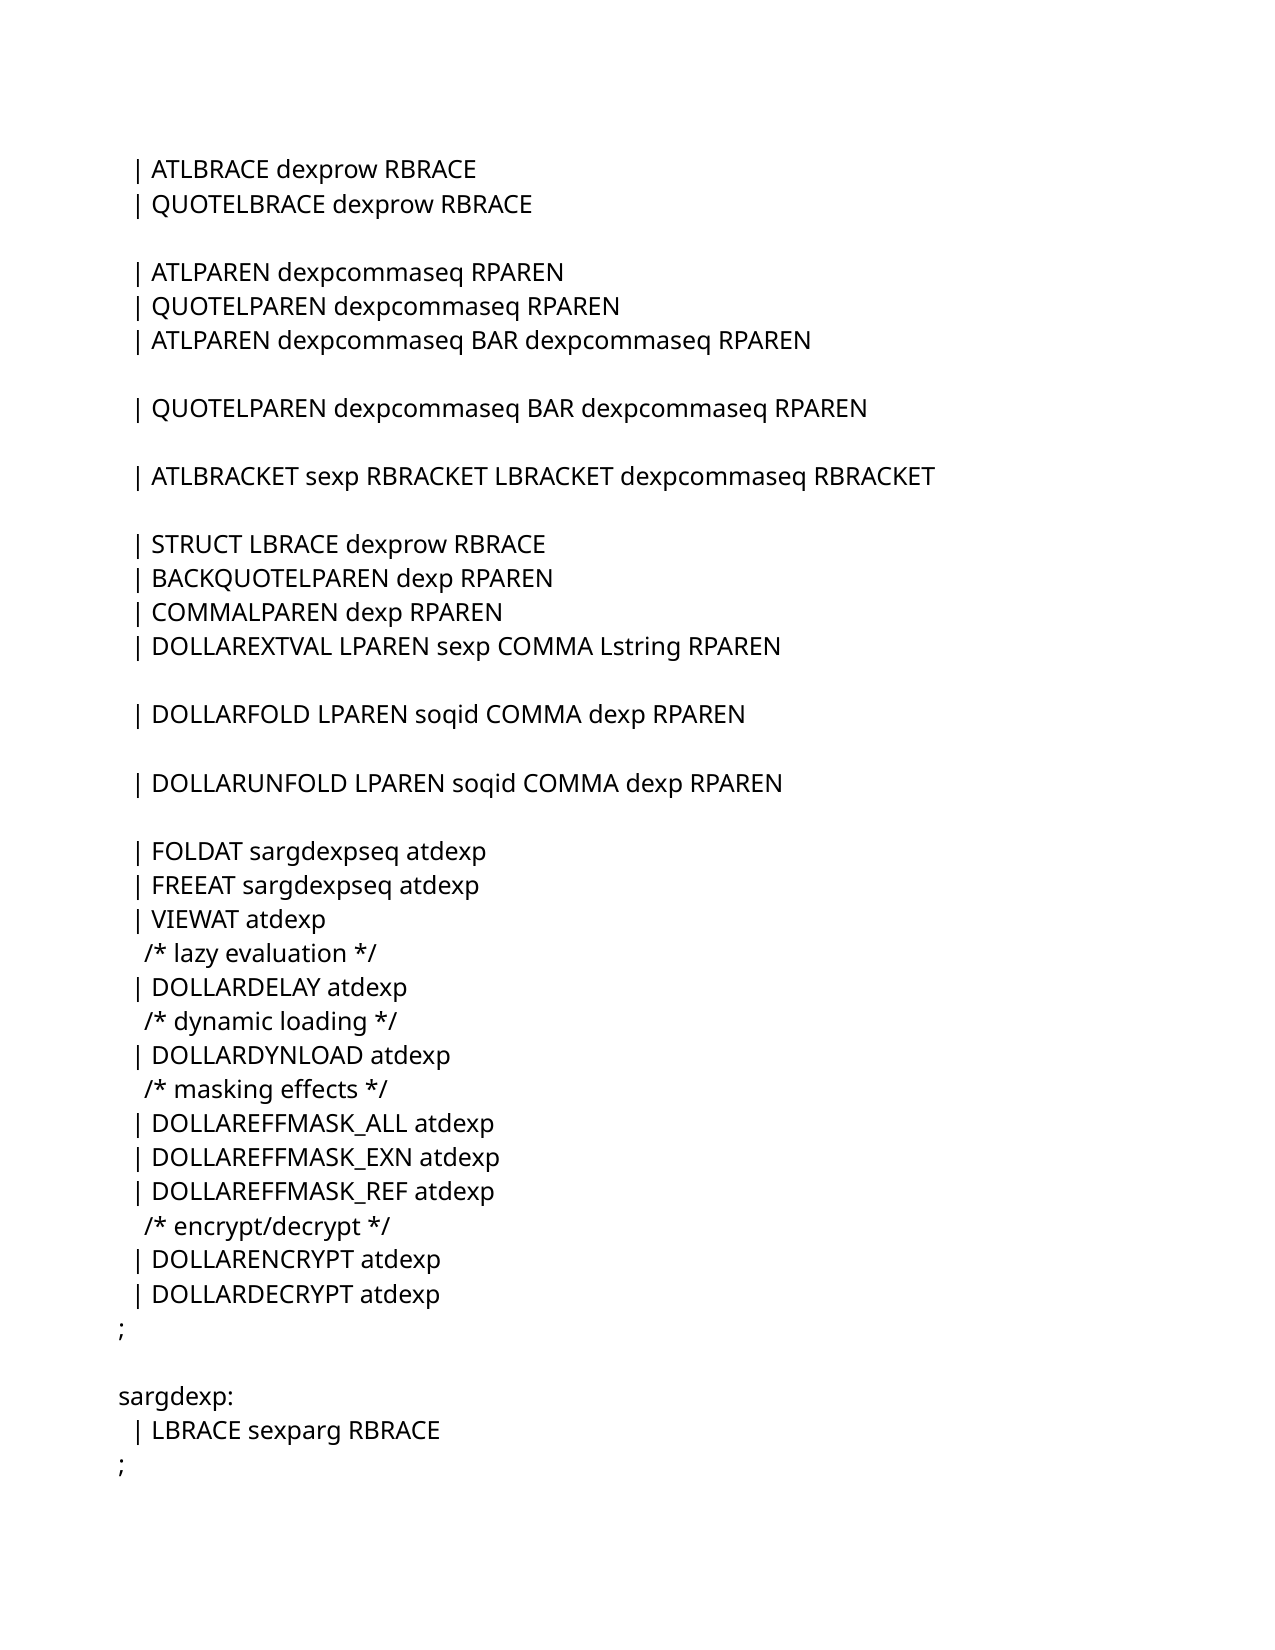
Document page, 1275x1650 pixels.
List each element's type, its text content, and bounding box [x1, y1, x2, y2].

text ; [118, 1310, 1157, 1344]
text /* lazy evaluation */ [118, 936, 1157, 970]
text | LBRACE sexparg RBRACE [118, 1412, 1157, 1447]
text | DOLLAREFFMASK_ALL atdexp [118, 1106, 1157, 1140]
text /* dynamic loading */ [118, 1004, 1157, 1038]
text | DOLLAREFFMASK_REF atdexp [118, 1174, 1157, 1208]
text | BACKQUOTELPAREN dexp RPAREN [118, 561, 1157, 595]
text | QUOTELPAREN dexpcommaseq RPAREN [118, 288, 1157, 322]
text | ATLBRACE dexprow RBRACE [118, 152, 1157, 186]
text | ATLBRACKET sexp RBRACKET LBRACKET dexpcommaseq RBRACKET [118, 459, 1157, 493]
text | DOLLARENCRYPT atdexp [118, 1242, 1157, 1276]
text /* masking effects */ [118, 1072, 1157, 1106]
text /* encrypt/decrypt */ [118, 1208, 1157, 1242]
text | DOLLARUNFOLD LPAREN soqid COMMA dexp RPAREN [118, 765, 1157, 799]
text | FOLDAT sargdexpseq atdexp [118, 833, 1157, 867]
text | COMMALPAREN dexp RPAREN [118, 595, 1157, 629]
text | DOLLARFOLD LPAREN soqid COMMA dexp RPAREN [118, 697, 1157, 731]
text | QUOTELBRACE dexprow RBRACE [118, 186, 1157, 220]
text | QUOTELPAREN dexpcommaseq BAR dexpcommaseq RPAREN [118, 391, 1157, 425]
text | ATLPAREN dexpcommaseq RPAREN [118, 254, 1157, 288]
text | DOLLARDYNLOAD atdexp [118, 1038, 1157, 1072]
text | DOLLAREXTVAL LPAREN sexp COMMA Lstring RPAREN [118, 629, 1157, 663]
text ; [118, 1447, 1157, 1481]
text | VIEWAT atdexp [118, 902, 1157, 936]
text | FREEAT sargdexpseq atdexp [118, 867, 1157, 902]
text sargdexp: [118, 1378, 1157, 1412]
text | ATLPAREN dexpcommaseq BAR dexpcommaseq RPAREN [118, 322, 1157, 357]
text | DOLLAREFFMASK_EXN atdexp [118, 1140, 1157, 1174]
text | DOLLARDECRYPT atdexp [118, 1276, 1157, 1310]
text | DOLLARDELAY atdexp [118, 970, 1157, 1004]
text | STRUCT LBRACE dexprow RBRACE [118, 527, 1157, 561]
